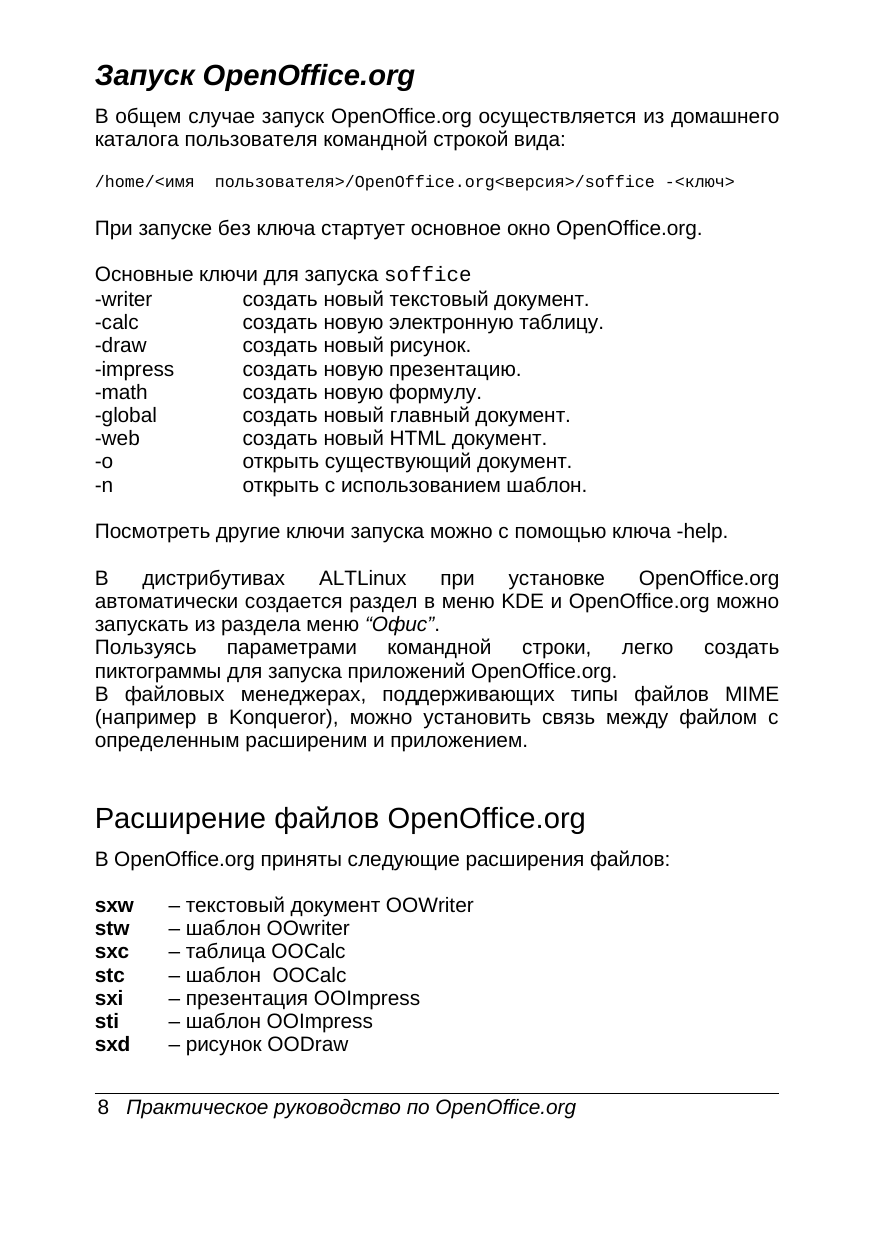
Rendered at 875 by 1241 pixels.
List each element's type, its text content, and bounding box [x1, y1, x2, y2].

text sxc – таблица OOCalc [94, 940, 779, 963]
text -draw создать новый рисунок. [94, 334, 779, 357]
subtitle Расширение файлов OpenOffice.org [94, 802, 779, 835]
text -impress создать новую презентацию. [94, 357, 779, 381]
text В OpenOffice.org приняты следующие расширения файлов: [94, 847, 779, 870]
text При запуске без ключа стартует основное окно OpenOffice.org. [94, 216, 779, 239]
text sti – шаблон OOImpress [94, 1010, 779, 1033]
text В файловых менеджерах, поддерживающих типы файлов MIME (например в Konqueror), можно установить связь между файлом с определенным расширеним и приложением. [94, 682, 779, 752]
text sxi – презентация OOImpress [94, 987, 779, 1010]
text -n открыть с использованием шаблон. [94, 473, 779, 497]
text В дистрибутивах ALTLinux при установке OpenOffice.org автоматически создается раздел в меню KDE и OpenOffice.org можно запускать из раздела меню “Офис”. [94, 566, 779, 636]
text /home/<имя пользователя>/OpenOffice.org<версия>/soffice -<ключ> [94, 174, 779, 193]
text -o открыть существующий документ. [94, 450, 779, 473]
text -web создать новый HTML документ. [94, 427, 779, 450]
text -math создать новую формулу. [94, 381, 779, 404]
text sxw – текстовый документ OOWriter [94, 894, 779, 917]
subtitle Запуск OpenOffice.org [94, 59, 779, 92]
text -global создать новый главный документ. [94, 404, 779, 427]
text -writer создать новый текстовый документ. [94, 288, 779, 311]
text Посмотреть другие ключи запуска можно с помощью ключа -help. [94, 520, 779, 543]
text sxd – рисунок OODraw [94, 1033, 779, 1056]
text stw – шаблон OOwriter [94, 917, 779, 940]
text Основные ключи для запуска soffice [94, 263, 779, 288]
text В общем случае запуск OpenOffice.org осуществляется из домашнего каталога пользователя командной строкой вида: [94, 104, 779, 151]
text Пользуясь параметрами командной строки, легко создать пиктограммы для запуска приложений OpenOffice.org. [94, 636, 779, 682]
text -calc создать новую электронную таблицу. [94, 311, 779, 334]
text stc – шаблон OОCalc [94, 963, 779, 987]
